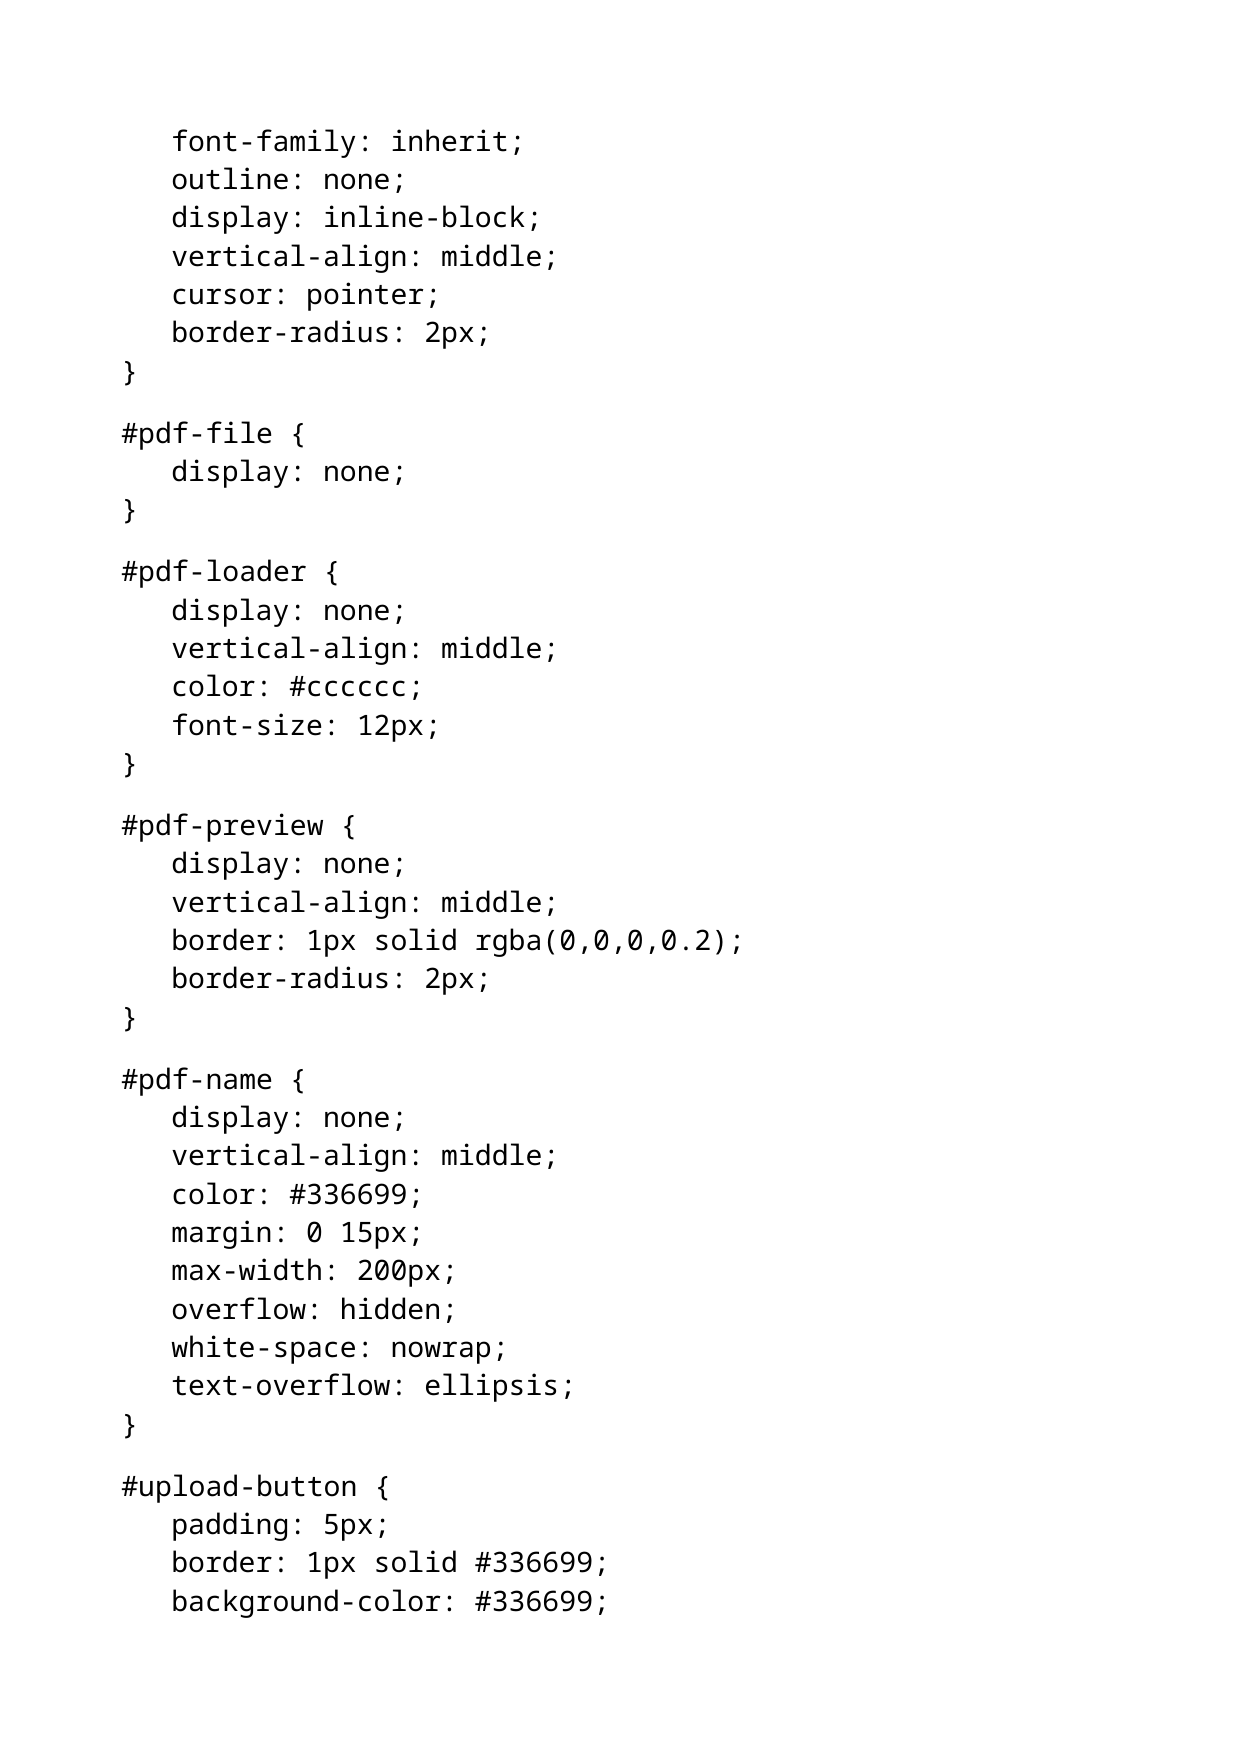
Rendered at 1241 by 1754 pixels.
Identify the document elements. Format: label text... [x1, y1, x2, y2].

table_header <!DOCTYPE html> <html> <head> <meta http-equiv="Content-Type" content="text/html; charset=UTF-8" /> <script src="pdf.js"></script> <script src="pdf.worker.js"></script> <style type="text/css"> #preview-container { margin: 50px auto; width: 600px; } #upload-dialog { padding: 5px; border: 1px solid #336699; background-color: white; color: #336699; background: none; font-size: inherit; font-family: inherit; outline: none; display: inline-block; vertical-align: middle; cursor: pointer; border-radius: 2px; } #pdf-file { display: none; } #pdf-loader { display: none; vertical-align: middle; color: #cccccc; font-size: 12px; } #pdf-preview { display: none; vertical-align: middle; border: 1px solid rgba(0,0,0,0.2); border-radius: 2px; } #pdf-name { display: none; vertical-align: middle; color: #336699; margin: 0 15px; max-width: 200px; overflow: hidden; white-space: nowrap; text-overflow: ellipsis; } #upload-button { padding: 5px; border: 1px solid #336699; background-color: #336699; color: white; font-size: inherit; font-family: inherit; outline: none; display: none; vertical-align: middle; cursor: pointer; border-radius: 2px; } #cancel-pdf { display: none; vertical-align: middle; padding: 0px; border: none; color: #777777; background-color: white; font-size: inherit; font-family: inherit; outline: none; vertical-align: middle; cursor: pointer; margin: 0 0 0 15px; } </style> </head> <body> <div id="preview-container"> <button id="upload-dialog">Buscar PDF</button> <input type="file" id="pdf-file" name="pdf" accept="application/pdf" /> <div id="pdf-loader">Carregando...</div> <canvas id="pdf-preview" width="150"></canvas> <span id="pdf-name"></span> <button id="upload-button">Enviar</button> <button id="cancel-pdf">Cancelar</button> </div> <script> var _PDF_DOC, _CANVAS = document.querySelector('#pdf-preview'), _OBJECT_URL; function showPDF(pdf_url) { PDFJS.getDocument({ url: pdf_url }).then(function(pdf_doc) { _PDF_DOC = pdf_doc; // Show the first page showPage(1); // destroy previous object url URL.revokeObjectURL(_OBJECT_URL); }).catch(function(error) { // trigger Cancel on error document.querySelector("#cancel-pdf").click(); // error reason alert(error.message); });; } function showPage(page_no) { // fetch the page _PDF_DOC.getPage(page_no).then(function(page) { // set the scale of viewport var scale_required = _CANVAS.width / page.getViewport(1).width; // get viewport of the page at required scale var viewport = page.getViewport(scale_required); // set canvas height _CANVAS.height = viewport.height; var renderContext = { canvasContext: _CANVAS.getContext('2d'), viewport: viewport }; // render the page contents in the canvas page.render(renderContext).then(function() { document.querySelector("#pdf-preview").style.display = 'inline-block'; document.querySelector("#pdf-loader").style.display = 'none'; }); }); } /* Show Select File dialog */ document.querySelector("#upload-dialog").addEventListener('click', function() { document.querySelector("#pdf-file").click(); }); /* Selected File has changed */ document.querySelector("#pdf-file").addEventListener('change', function() { // user selected file var file = this.files[0]; // allowed MIME types var mime_types = [ 'application/pdf' ]; // Validate whether PDF if(mime_types.indexOf(file.type) == -1) { alert('Error : Incorrect file type'); return; } // validate file size if(file.size > 10*1024*1024) { alert('Error : Exceeded size 10MB'); return; } // validation is successful // hide upload dialog button document.querySelector("#upload-dialog").style.display = 'none'; // set name of the file document.querySelector("#pdf-name").innerText = file.name; document.querySelector("#pdf-name").style.display = 'inline-block'; // show cancel and upload buttons now document.querySelector("#cancel-pdf").style.display = 'inline-block'; document.querySelector("#upload-button").style.display = 'inline-block'; // Show the PDF preview loader document.querySelector("#pdf-loader").style.display = 'inline-block'; // object url of PDF _OBJECT_URL = URL.createObjectURL(file) // send the object url of the pdf to the PDF preview function showPDF(_OBJECT_URL); }); /* Reset file input */ document.querySelector("#cancel-pdf").addEventListener('click', function() { // show upload dialog button document.querySelector("#upload-dialog").style.display = 'inline-block'; // reset to no selection document.querySelector("#pdf-file").value = ''; // hide elements that are not required document.querySelector("#pdf-name").style.display = 'none'; document.querySelector("#pdf-preview").style.display = 'none'; document.querySelector("#pdf-loader").style.display = 'none'; document.querySelector("#cancel-pdf").style.display = 'none'; document.querySelector("#upload-button").style.display = 'none'; }); /* Upload file to server */ document.querySelector("#upload-button").addEventListener('click', function() { // AJAX request to server alert('Ajax de envio para o server'); }); </script> </body> </html> [118, 118, 1240, 1622]
